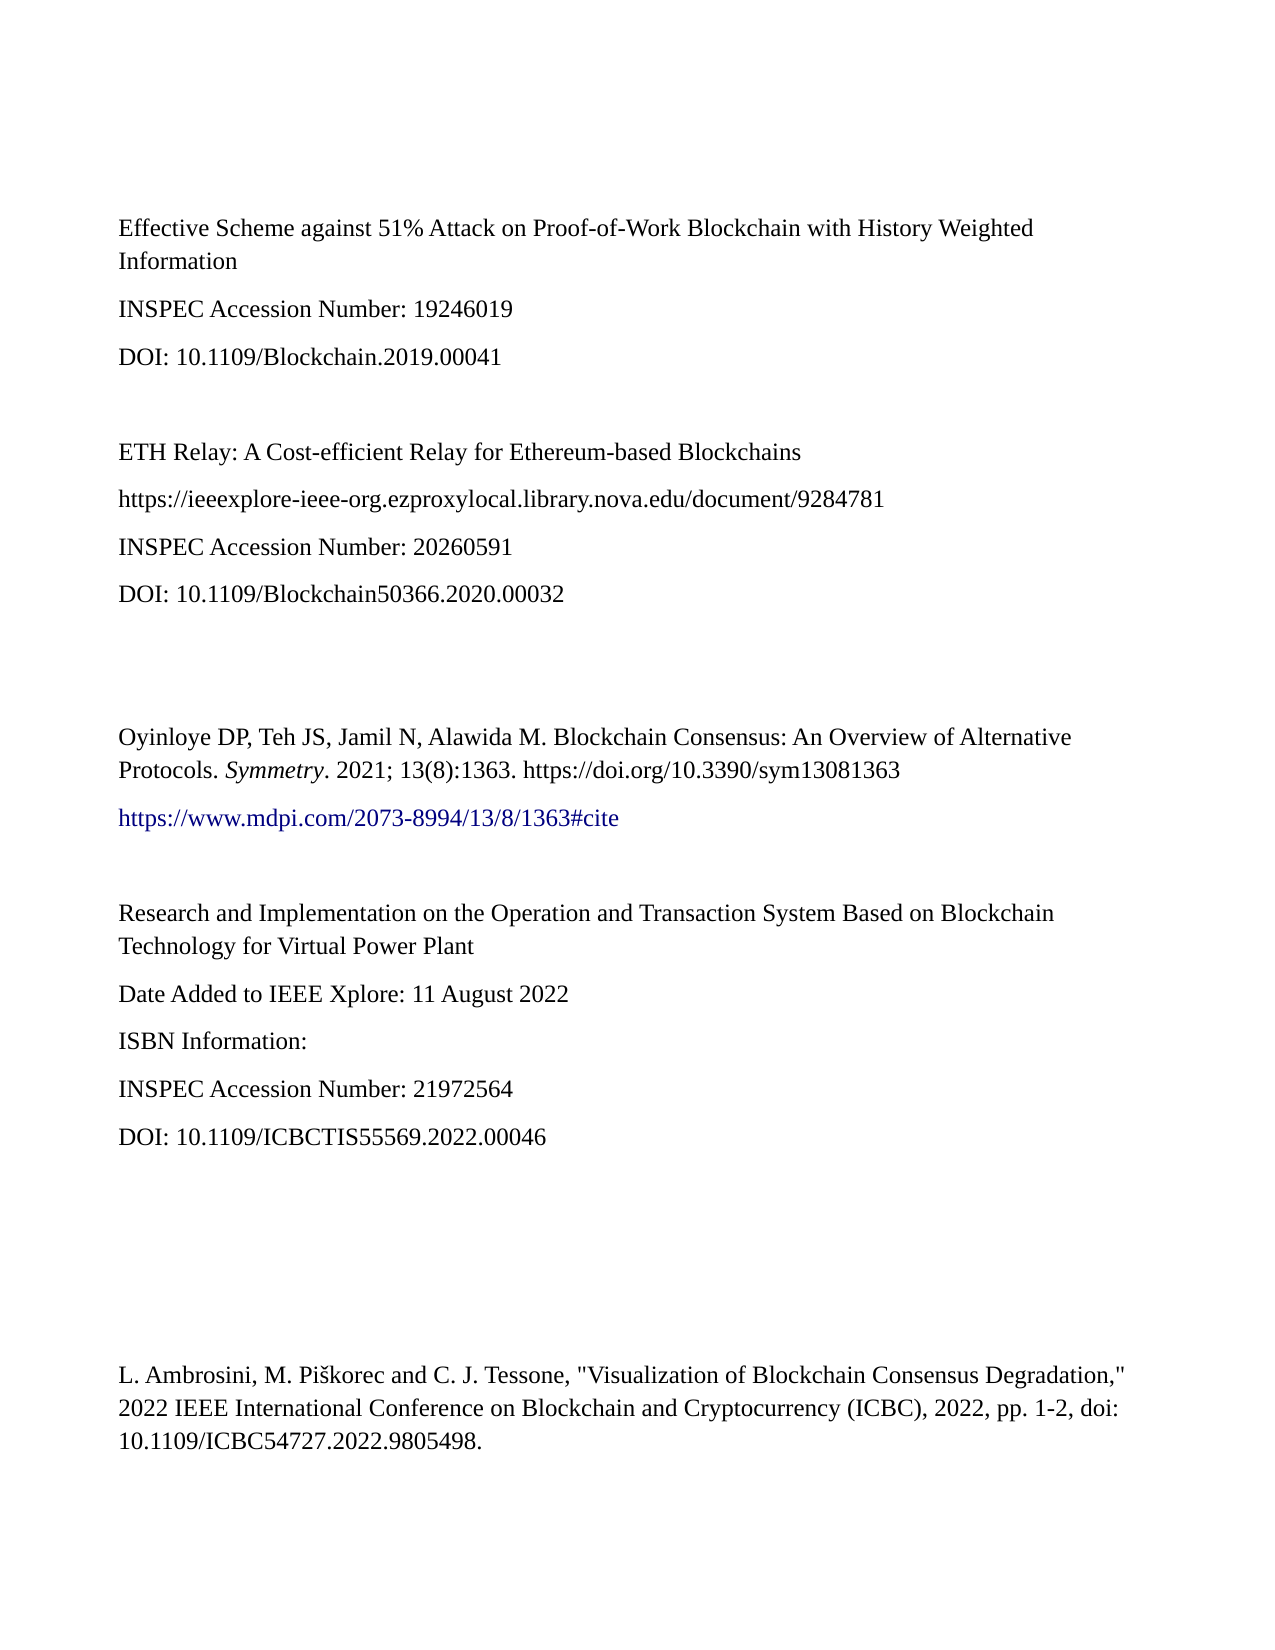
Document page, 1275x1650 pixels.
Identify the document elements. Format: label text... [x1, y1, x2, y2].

text INSPEC Accession Number: 19246019 [118, 294, 1157, 323]
text https://ieeexplore-ieee-org.ezproxylocal.library.nova.edu/document/9284781 [118, 484, 1157, 513]
text DOI: 10.1109/ICBCTIS55569.2022.00046 [118, 1122, 1157, 1150]
text Oyinloye DP, Teh JS, Jamil N, Alawida M. Blockchain Consensus: An Overview of Alternative Protocols. Symmetry. 2021; 13(8):1363. https://doi.org/10.3390/sym13081363 [118, 722, 1157, 784]
text L. Ambrosini, M. Piškorec and C. J. Tessone, "Visualization of Blockchain Consensus Degradation," 2022 IEEE International Conference on Blockchain and Cryptocurrency (ICBC), 2022, pp. 1-2, doi: 10.1109/ICBC54727.2022.9805498. [118, 1360, 1157, 1454]
text https://www.mdpi.com/2073-8994/13/8/1363#cite [118, 803, 1157, 832]
text ISBN Information: [118, 1026, 1157, 1055]
text INSPEC Accession Number: 20260591 [118, 532, 1157, 561]
text DOI: 10.1109/Blockchain.2019.00041 [118, 342, 1157, 370]
text Date Added to IEEE Xplore: 11 August 2022 [118, 979, 1157, 1008]
text Effective Scheme against 51% Attack on Proof-of-Work Blockchain with History Weighted Information [118, 213, 1157, 275]
text INSPEC Accession Number: 21972564 [118, 1074, 1157, 1103]
text Research and Implementation on the Operation and Transaction System Based on Blockchain Technology for Virtual Power Plant [118, 898, 1157, 960]
text ETH Relay: A Cost-efficient Relay for Ethereum-based Blockchains [118, 437, 1157, 466]
text DOI: 10.1109/Blockchain50366.2020.00032 [118, 579, 1157, 608]
